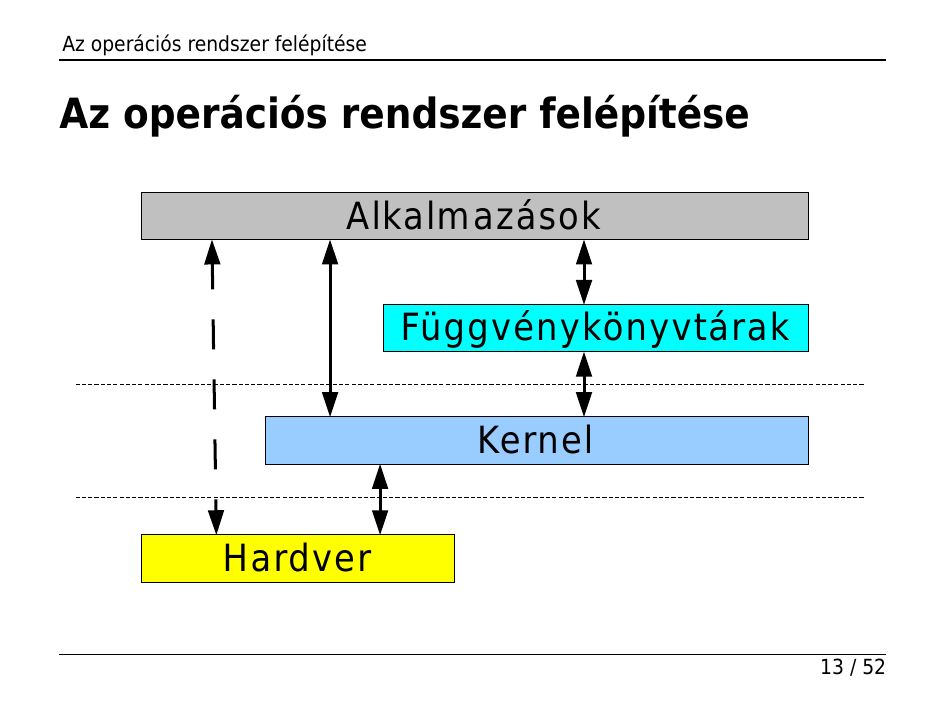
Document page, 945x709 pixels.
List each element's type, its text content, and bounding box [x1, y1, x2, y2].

subtitle Az operációs rendszer felépítése [59, 90, 886, 139]
